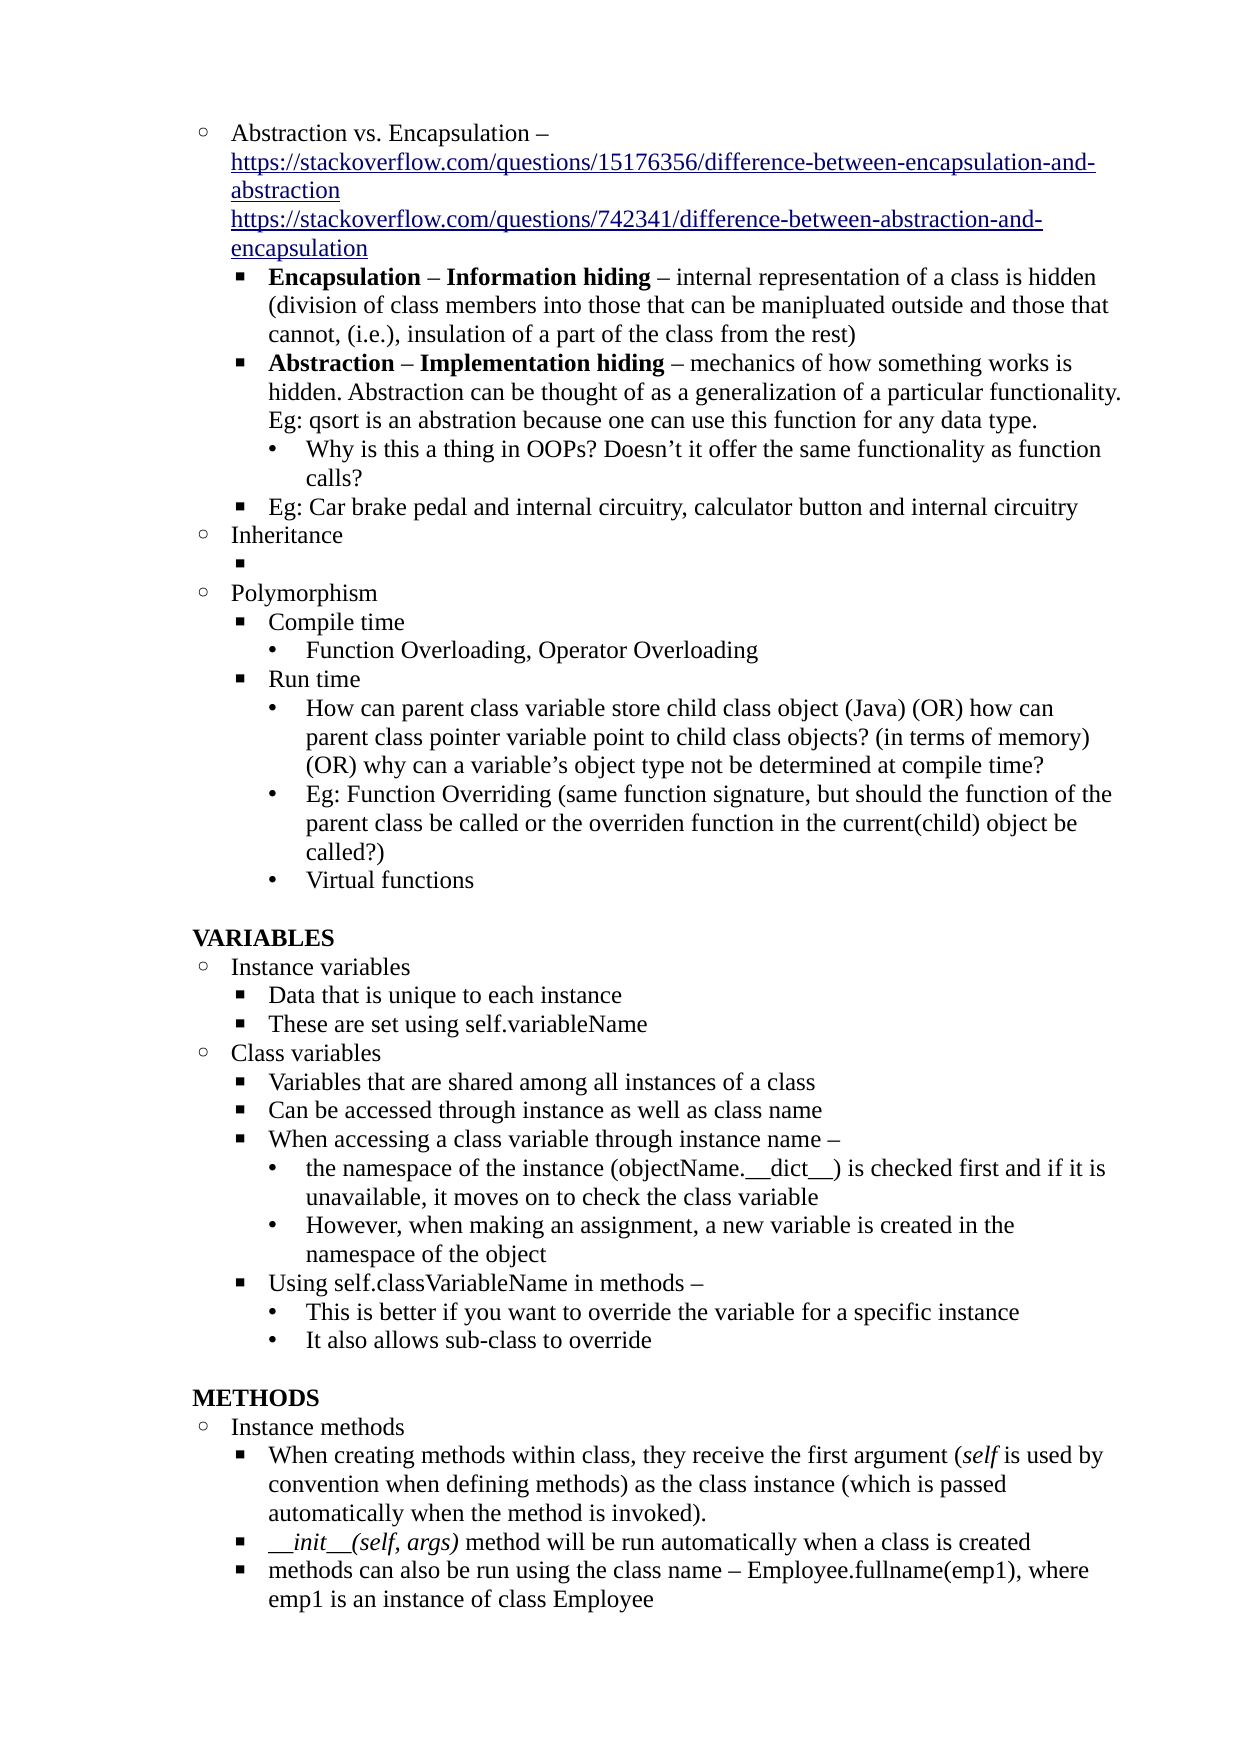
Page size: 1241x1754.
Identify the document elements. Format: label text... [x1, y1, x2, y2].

text METHODS [118, 1383, 1122, 1412]
list These are set using self.variableName [231, 1009, 1122, 1038]
list Class variables [193, 1038, 1122, 1067]
list Function Overloading, Operator Overloading [268, 636, 1122, 664]
list Why is this a thing in OOPs? Doesn’t it offer the same functionality as function calls? [268, 434, 1122, 492]
list Data that is unique to each instance [231, 981, 1122, 1009]
list __init__(self, args) method will be run automatically when a class is created [231, 1527, 1122, 1556]
list the namespace of the instance (objectName.__dict__) is checked first and if it is unavailable, it moves on to check the class variable [268, 1153, 1122, 1211]
text VARIABLES [118, 923, 1122, 952]
list Eg: Function Overriding (same function signature, but should the function of the parent class be called or the overriden function in the current(child) object be called?) [268, 779, 1122, 866]
list Can be accessed through instance as well as class name [231, 1096, 1122, 1124]
list Variables that are shared among all instances of a class [231, 1067, 1122, 1096]
list How can parent class variable store child class object (Java) (OR) how can parent class pointer variable point to child class objects? (in terms of memory) (OR) why can a variable’s object type not be determined at compile time? [268, 693, 1122, 779]
list Using self.classVariableName in methods – [231, 1268, 1122, 1297]
list However, when making an assignment, a new variable is created in the namespace of the object [268, 1211, 1122, 1268]
list Compile time [231, 607, 1122, 636]
list Eg: Car brake pedal and internal circuitry, calculator button and internal circuitry [231, 492, 1122, 521]
list Abstraction vs. Encapsulation – https://stackoverflow.com/questions/15176356/difference-between-encapsulation-and-abstraction [193, 118, 1122, 204]
list https://stackoverflow.com/questions/742341/difference-between-abstraction-and-encapsulation [193, 204, 1122, 262]
list Inheritance [193, 521, 1122, 549]
list Polymorphism [193, 578, 1122, 607]
list Instance variables [193, 952, 1122, 981]
list Instance methods [193, 1412, 1122, 1441]
list When accessing a class variable through instance name – [231, 1124, 1122, 1153]
list It also allows sub-class to override [268, 1326, 1122, 1354]
list Run time [231, 664, 1122, 693]
list This is better if you want to override the variable for a specific instance [268, 1297, 1122, 1326]
list Abstraction – Implementation hiding – mechanics of how something works is hidden. Abstraction can be thought of as a generalization of a particular functionality. Eg: qsort is an abstration because one can use this function for any data type. [231, 348, 1122, 434]
list methods can also be run using the class name – Employee.fullname(emp1), where emp1 is an instance of class Employee [231, 1556, 1122, 1613]
list Virtual functions [268, 866, 1122, 894]
list When creating methods within class, they receive the first argument (self is used by convention when defining methods) as the class instance (which is passed automatically when the method is invoked). [231, 1441, 1122, 1527]
list Encapsulation – Information hiding – internal representation of a class is hidden (division of class members into those that can be manipluated outside and those that cannot, (i.e.), insulation of a part of the class from the rest) [231, 262, 1122, 348]
